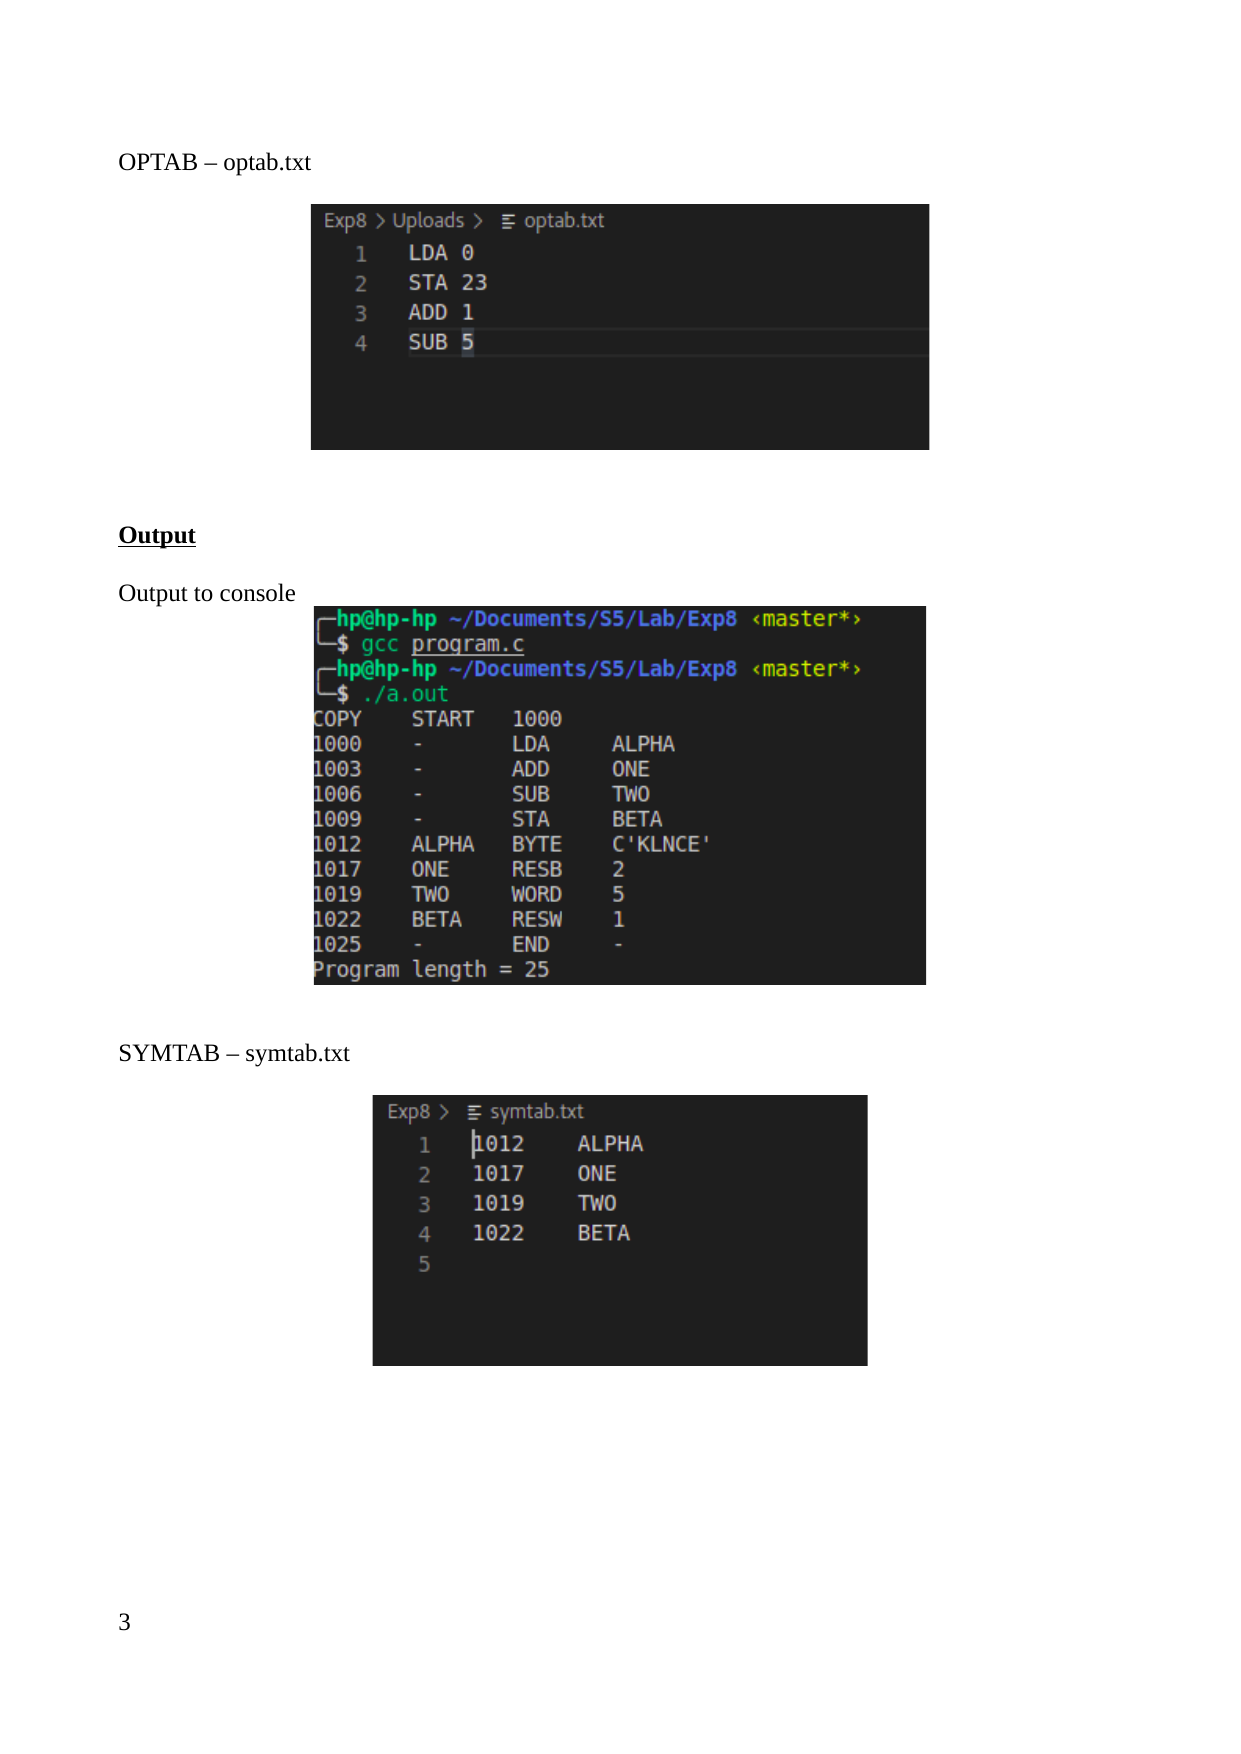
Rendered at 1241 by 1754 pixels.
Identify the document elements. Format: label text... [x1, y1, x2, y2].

picture [310, 204, 930, 450]
text Output to console [118, 578, 1122, 607]
text OPTAB – optab.txt [118, 147, 1122, 176]
picture [372, 1095, 868, 1366]
picture [313, 606, 927, 985]
text Output [118, 521, 1122, 549]
text SYMTAB – symtab.txt [118, 1038, 1122, 1067]
